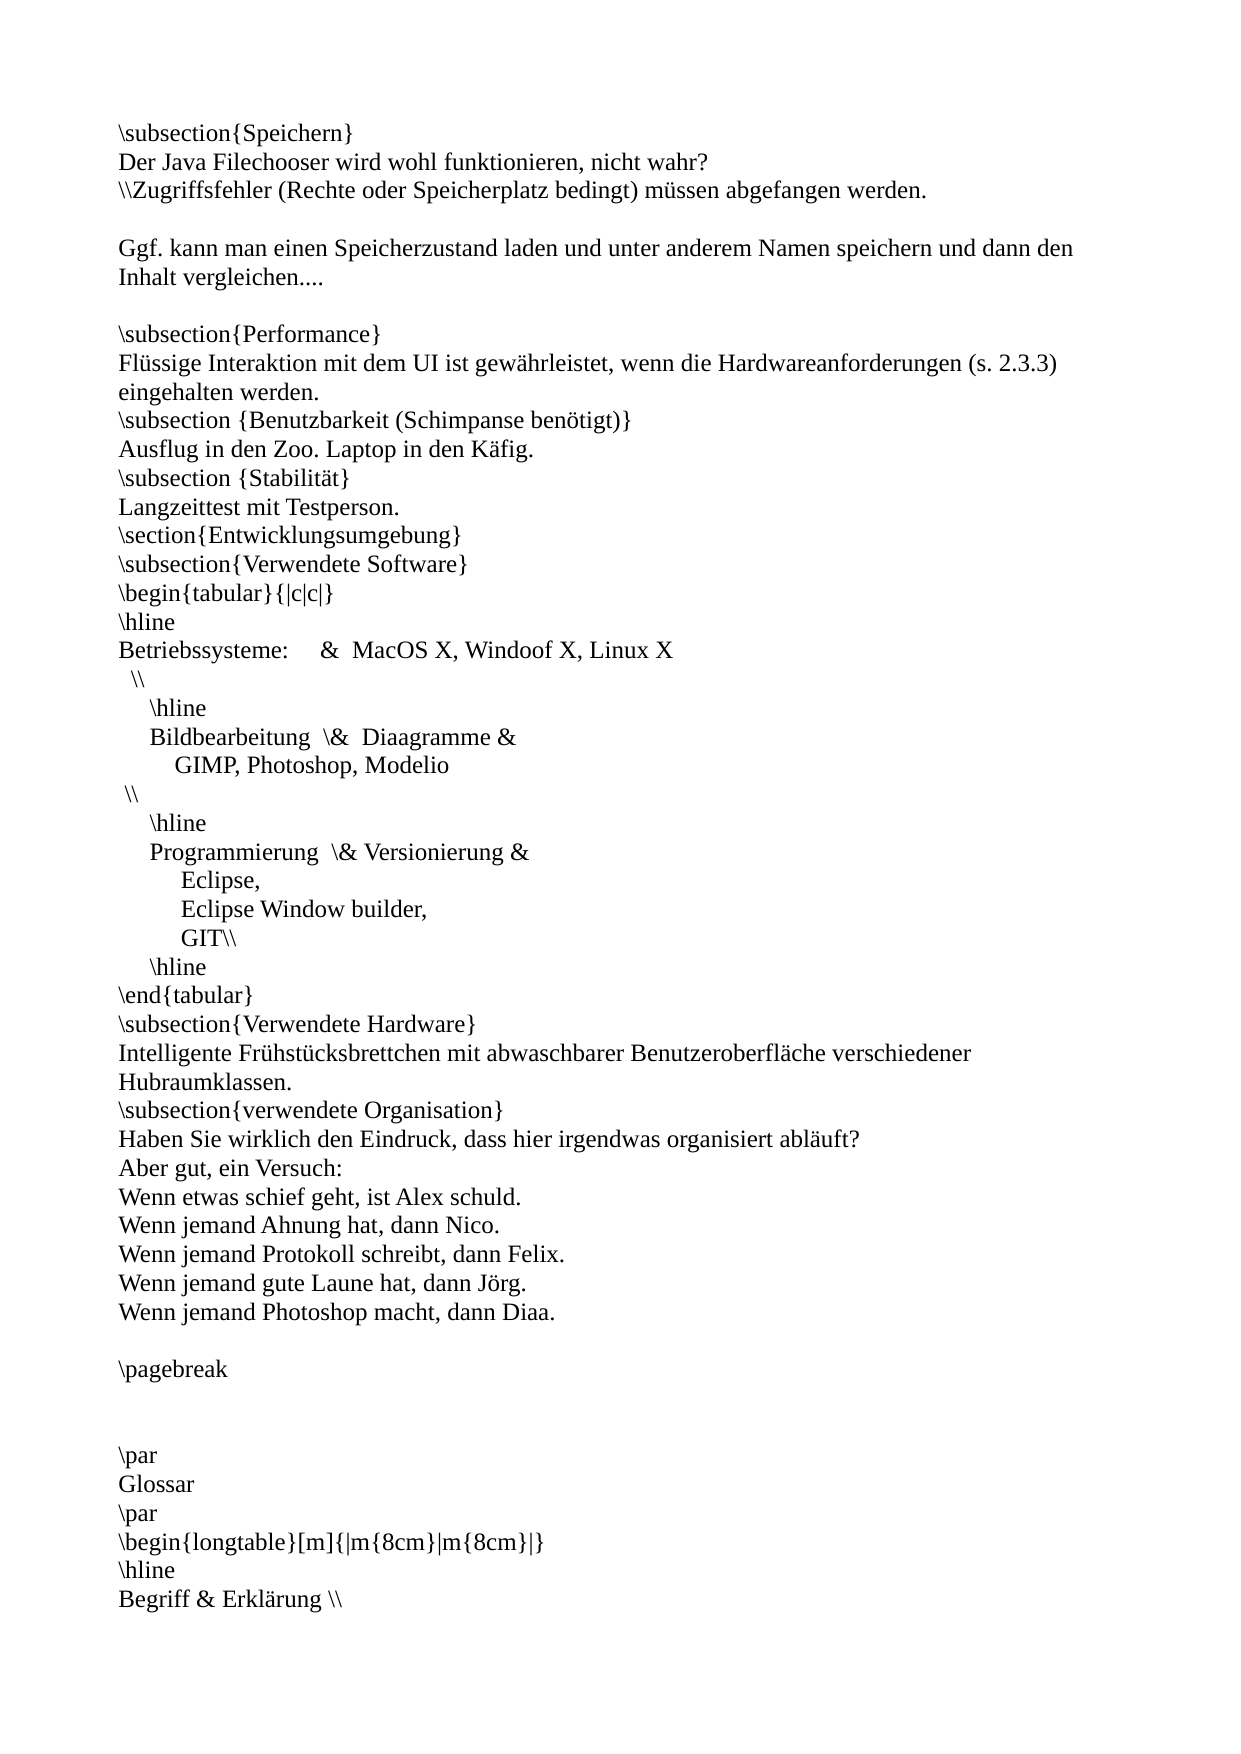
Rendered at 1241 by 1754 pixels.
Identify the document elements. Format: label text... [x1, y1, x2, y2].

text \subsection {Stabilität} [118, 463, 1122, 492]
text \begin{tabular}{|c|c|} [118, 578, 1122, 607]
text Langzeittest mit Testperson. [118, 492, 1122, 521]
text \subsection {Benutzbarkeit (Schimpanse benötigt)} [118, 406, 1122, 434]
text Begriff & Erklärung \\ [118, 1584, 1122, 1613]
text \subsection{Performance} [118, 319, 1122, 348]
text Wenn jemand Protokoll schreibt, dann Felix. [118, 1239, 1122, 1268]
text \par [118, 1498, 1122, 1527]
text Haben Sie wirklich den Eindruck, dass hier irgendwas organisiert abläuft? [118, 1124, 1122, 1153]
text Programmierung \& Versionierung & [118, 837, 1122, 866]
text \hline [118, 693, 1122, 722]
text \hline [118, 1556, 1122, 1584]
text \\ [118, 779, 1122, 808]
text \hline [118, 808, 1122, 837]
text \subsection{Verwendete Software} [118, 549, 1122, 578]
text \hline [118, 607, 1122, 636]
text \begin{longtable}[m]{|m{8cm}|m{8cm}|} [118, 1527, 1122, 1556]
text Wenn jemand gute Laune hat, dann Jörg. [118, 1268, 1122, 1297]
text Ausflug in den Zoo. Laptop in den Käfig. [118, 434, 1122, 463]
text \hline [118, 952, 1122, 981]
text Eclipse Window builder, [118, 894, 1122, 923]
text Aber gut, ein Versuch: [118, 1153, 1122, 1182]
text Eclipse, [118, 866, 1122, 894]
text Betriebssysteme: & MacOS X, Windoof X, Linux X [118, 636, 1122, 664]
text Wenn etwas schief geht, ist Alex schuld. [118, 1182, 1122, 1211]
text Ggf. kann man einen Speicherzustand laden und unter anderem Namen speichern und dann den Inhalt vergleichen.... [118, 233, 1122, 291]
text \end{tabular} [118, 981, 1122, 1009]
text GIT\\ [118, 923, 1122, 952]
text \subsection{verwendete Organisation} [118, 1096, 1122, 1124]
text Der Java Filechooser wird wohl funktionieren, nicht wahr? [118, 147, 1122, 176]
text Wenn jemand Photoshop macht, dann Diaa. [118, 1297, 1122, 1326]
text Intelligente Frühstücksbrettchen mit abwaschbarer Benutzeroberfläche verschiedener Hubraumklassen. [118, 1038, 1122, 1096]
text GIMP, Photoshop, Modelio [118, 751, 1122, 779]
text \subsection{Verwendete Hardware} [118, 1009, 1122, 1038]
text \subsection{Speichern} [118, 118, 1122, 147]
text \par [118, 1441, 1122, 1469]
text Bildbearbeitung \& Diaagramme & [118, 722, 1122, 751]
text \section{Entwicklungsumgebung} [118, 521, 1122, 549]
text \\ [118, 664, 1122, 693]
text Glossar [118, 1469, 1122, 1498]
text Flüssige Interaktion mit dem UI ist gewährleistet, wenn die Hardwareanforderungen (s. 2.3.3) eingehalten werden. [118, 348, 1122, 406]
text \\Zugriffsfehler (Rechte oder Speicherplatz bedingt) müssen abgefangen werden. [118, 176, 1122, 204]
text Wenn jemand Ahnung hat, dann Nico. [118, 1211, 1122, 1239]
text \pagebreak [118, 1354, 1122, 1383]
